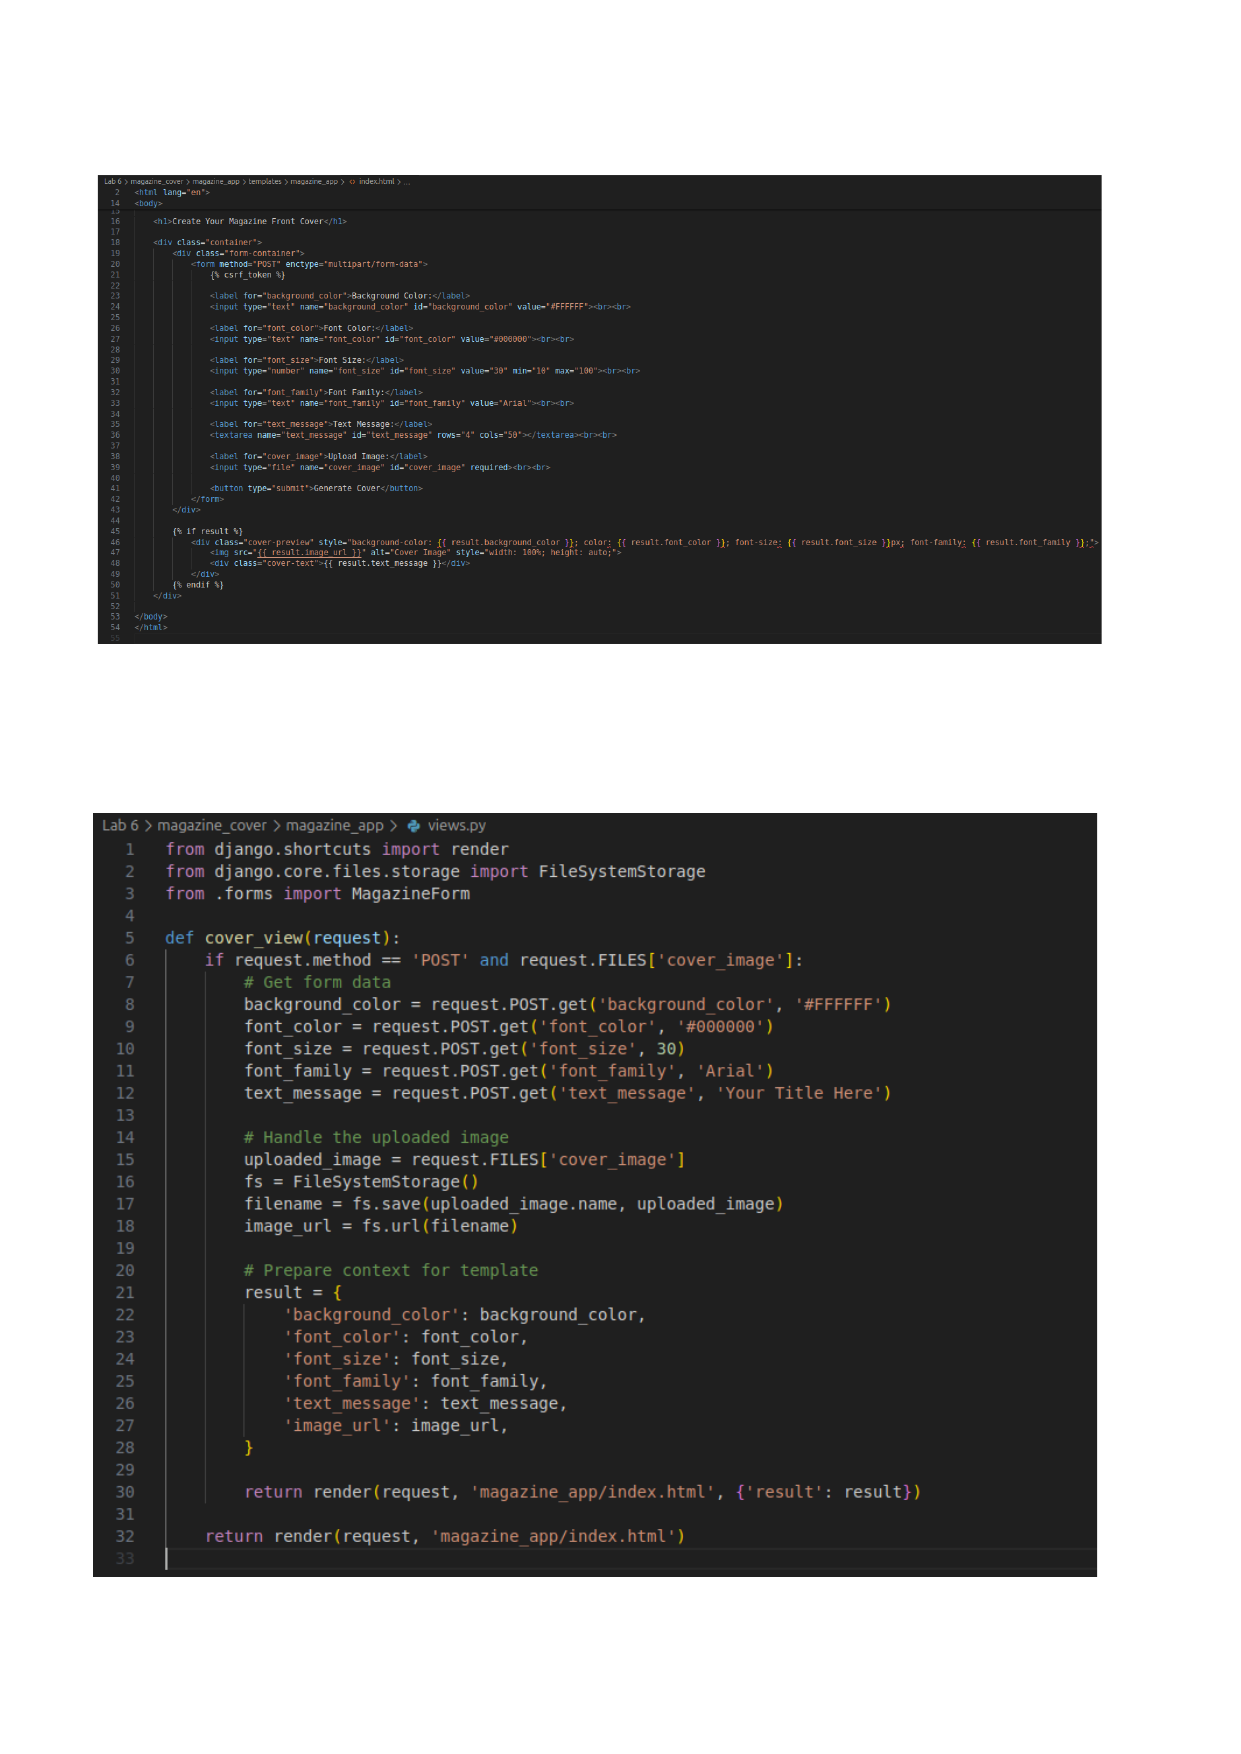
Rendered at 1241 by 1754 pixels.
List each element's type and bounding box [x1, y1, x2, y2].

picture [93, 813, 1098, 1577]
picture [97, 175, 1102, 644]
